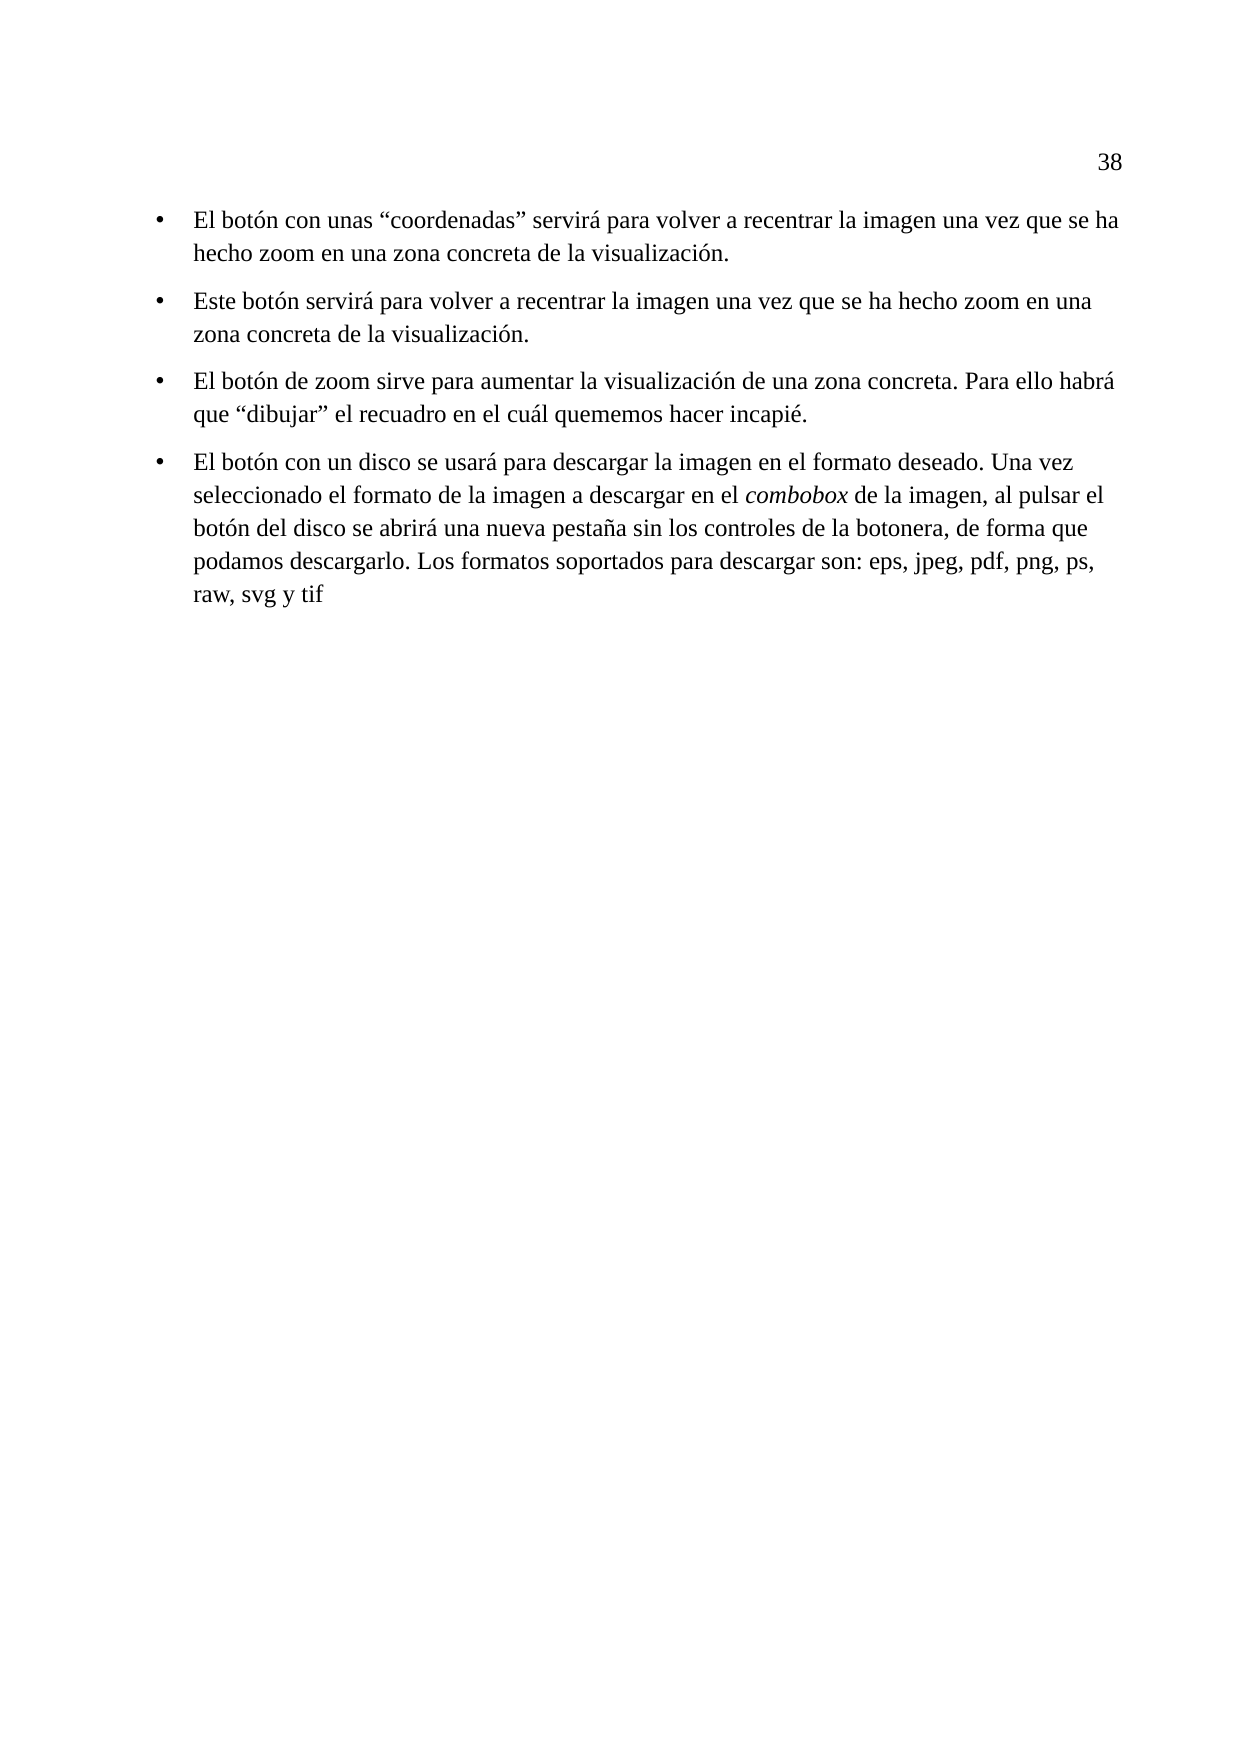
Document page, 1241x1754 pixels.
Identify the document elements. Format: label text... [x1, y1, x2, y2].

list El botón con unas “coordenadas” servirá para volver a recentrar la imagen una vez que se ha hecho zoom en una zona concreta de la visualización. [156, 205, 1122, 267]
list Este botón servirá para volver a recentrar la imagen una vez que se ha hecho zoom en una zona concreta de la visualización. [156, 286, 1122, 347]
list El botón de zoom sirve para aumentar la visualización de una zona concreta. Para ello habrá que “dibujar” el recuadro en el cuál quememos hacer incapié. [156, 366, 1122, 428]
list El botón con un disco se usará para descargar la imagen en el formato deseado. Una vez seleccionado el formato de la imagen a descargar en el combobox de la imagen, al pulsar el botón del disco se abrirá una nueva pestaña sin los controles de la botonera, de forma que podamos descargarlo. Los formatos soportados para descargar son: eps, jpeg, pdf, png, ps, raw, svg y tif [156, 447, 1122, 608]
